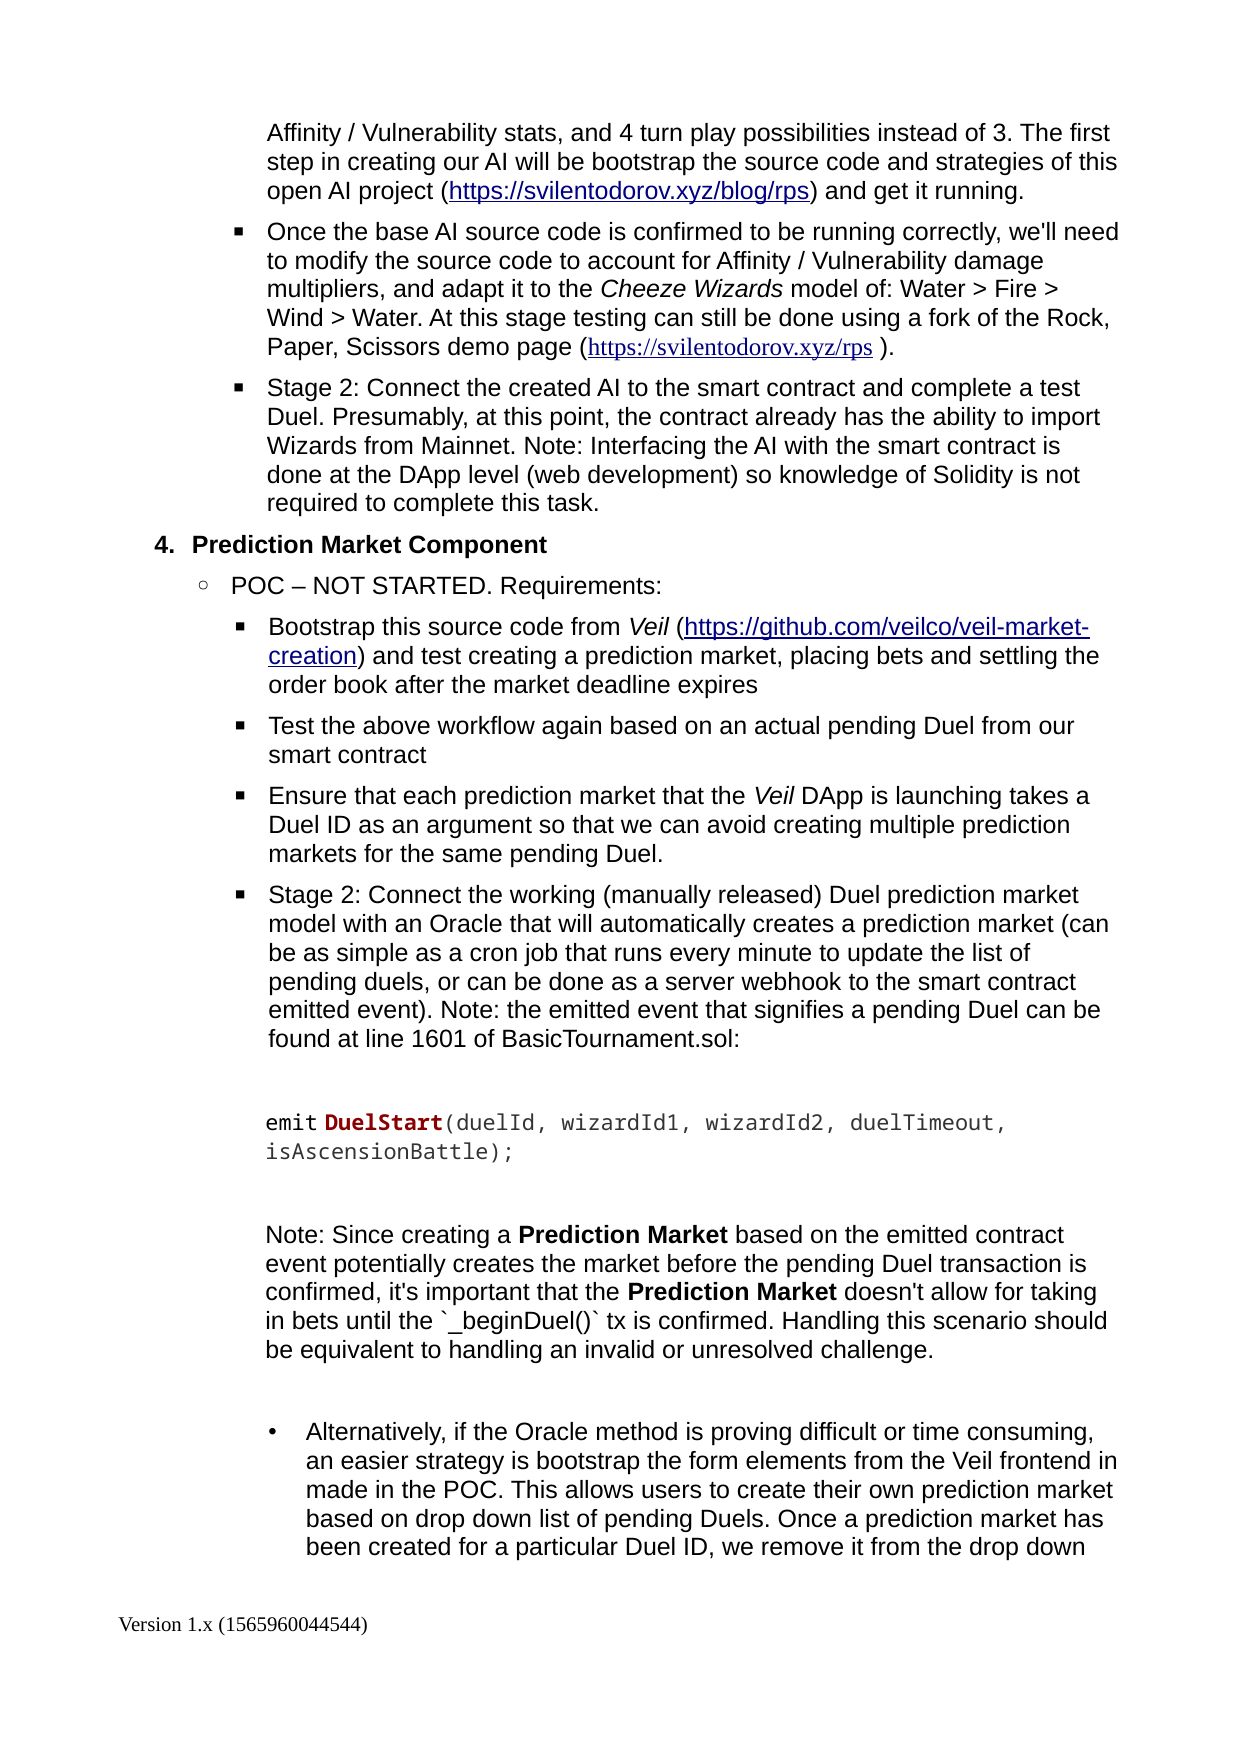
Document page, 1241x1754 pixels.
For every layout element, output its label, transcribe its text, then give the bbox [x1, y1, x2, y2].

list Test the above workflow again based on an actual pending Duel from our smart contract [231, 711, 1122, 769]
list Stage 2: Connect the created AI to the smart contract and complete a test Duel. Presumably, at this point, the contract already has the ability to import Wizards from Mainnet. Note: Interfacing the AI with the smart contract is done at the DApp level (web development) so knowledge of Solidity is not required to complete this task. [229, 373, 1122, 517]
list Prediction Market Component [154, 530, 1122, 558]
list Bootstrap this source code from Veil (https://github.com/veilco/veil-market-creation) and test creating a prediction market, placing bets and settling the order book after the market deadline expires [231, 612, 1122, 699]
list POC – NOT STARTED. Requirements: [193, 571, 1122, 600]
text emit DuelStart(duelId, wizardId1, wizardId2, duelTimeout, isAscensionBattle); [265, 1106, 1122, 1166]
list Stage 2: Connect the working (manually released) Duel prediction market model with an Oracle that will automatically creates a prediction market (can be as simple as a cron job that runs every minute to update the list of pending duels, or can be done as a server webhook to the smart contract emitted event). Note: the emitted event that signifies a pending Duel can be found at line 1601 of BasicTournament.sol: [231, 880, 1122, 1053]
list Ensure that each prediction market that the Veil DApp is launching takes a Duel ID as an argument so that we can avoid creating multiple prediction markets for the same pending Duel. [231, 781, 1122, 868]
list Once the base AI source code is confirmed to be running correctly, we'll need to modify the source code to account for Affinity / Vulnerability damage multipliers, and adapt it to the Cheeze Wizards model of: Water > Fire > Wind > Water. At this stage testing can still be done using a fork of the Rock, Paper, Scissors demo page (https://svilentodorov.xyz/rps ). [229, 217, 1122, 361]
list Affinity / Vulnerability stats, and 4 turn play possibilities instead of 3. The first step in creating our AI will be bootstrap the source code and strategies of this open AI project (https://svilentodorov.xyz/blog/rps) and get it running. [229, 118, 1122, 204]
text Note: Since creating a Prediction Market based on the emitted contract event potentially creates the market before the pending Duel transaction is confirmed, it's important that the Prediction Market doesn't allow for taking in bets until the `_beginDuel()` tx is confirmed. Handling this scenario should be equivalent to handling an invalid or unresolved challenge. [265, 1220, 1122, 1363]
list Alternatively, if the Oracle method is proving difficult or time consuming, an easier strategy is bootstrap the form elements from the Veil frontend in made in the POC. This allows users to create their own prediction market based on drop down list of pending Duels. Once a prediction market has been created for a particular Duel ID, we remove it from the drop down [268, 1417, 1122, 1561]
